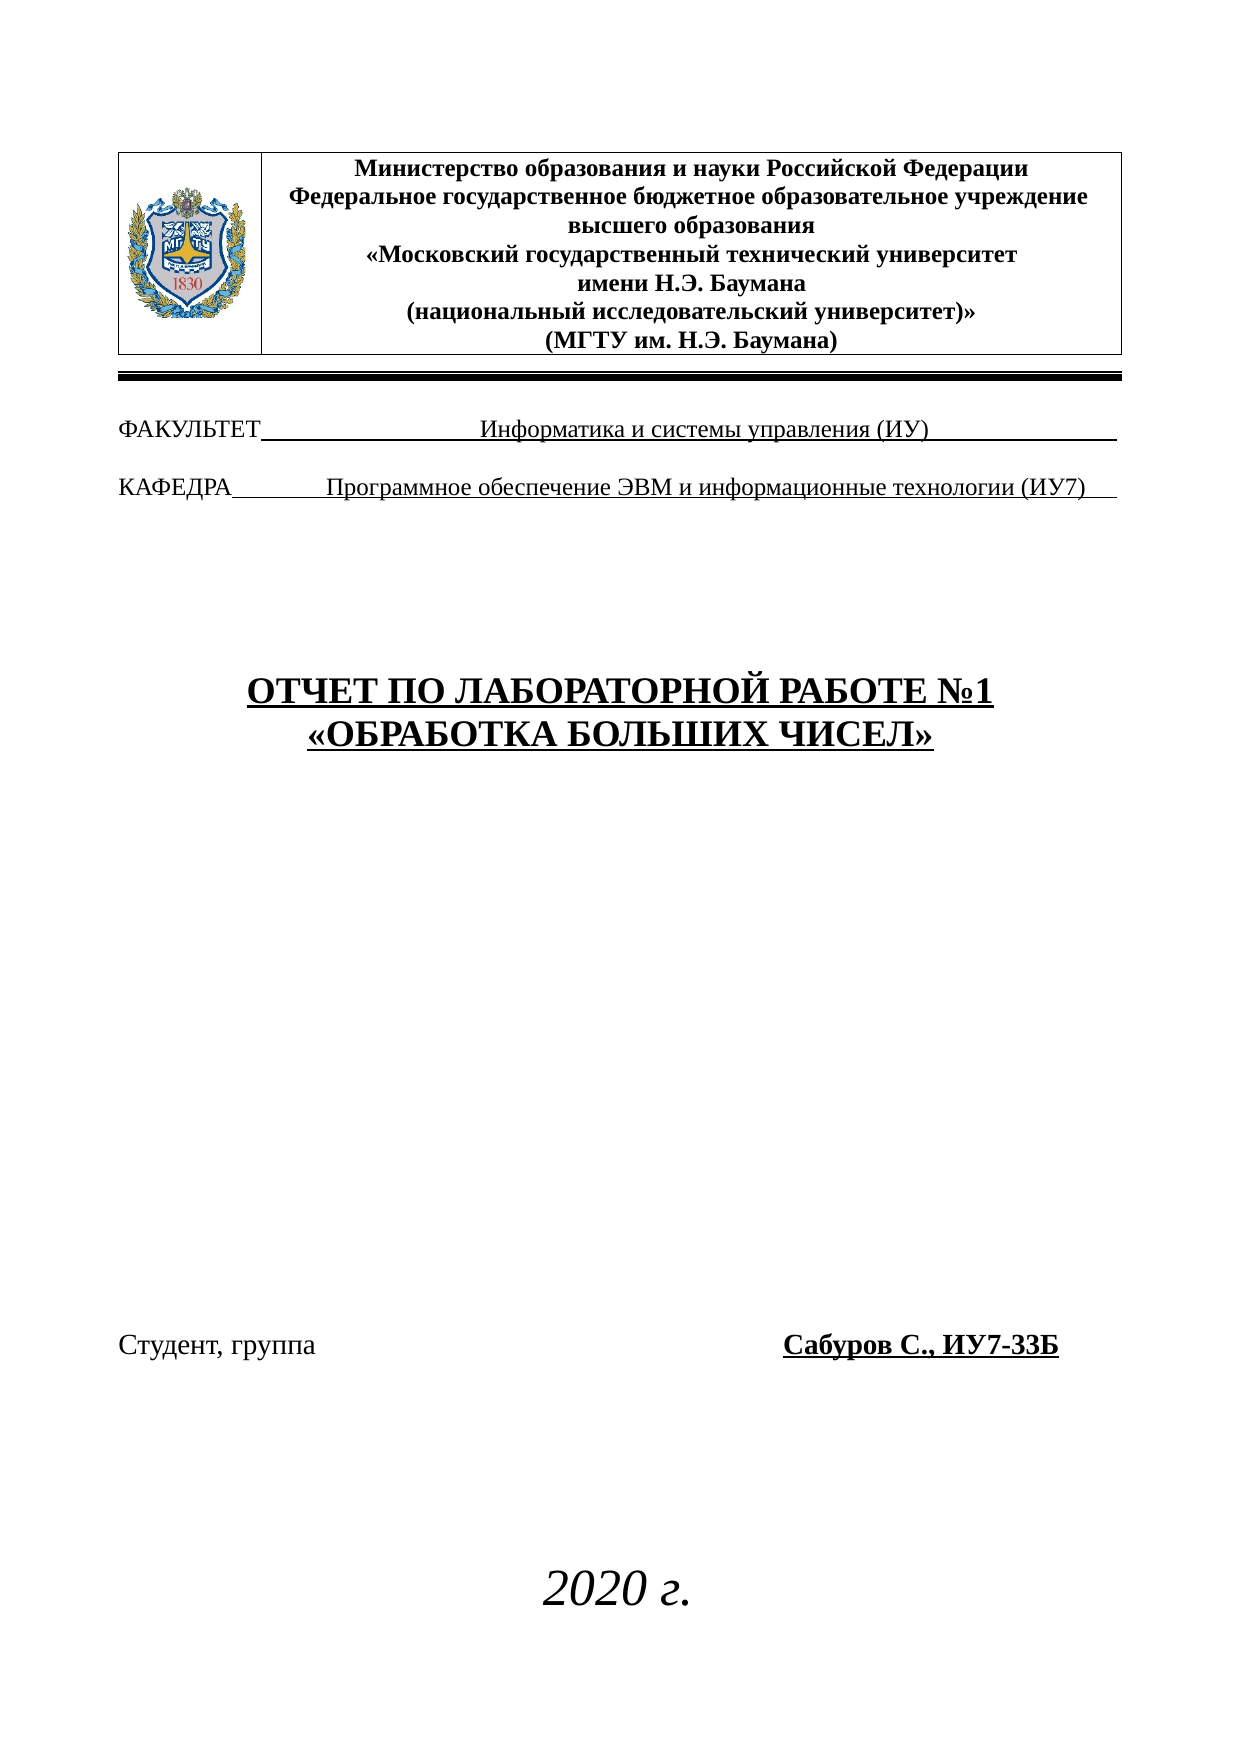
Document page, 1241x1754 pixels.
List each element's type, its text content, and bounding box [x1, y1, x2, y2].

text Студент, группа Сабуров С., ИУ7-33Б [118, 1327, 1122, 1394]
text ФАКУЛЬТЕТ Информатика и системы управления (ИУ) [118, 414, 1122, 443]
text ОТЧЕТ ПО ЛАБОРАТОРНОЙ РАБОТЕ №1 «ОБРАБОТКА БОЛЬШИХ ЧИСЕЛ» [118, 668, 1122, 754]
table_header [119, 153, 261, 354]
picture [127, 187, 248, 323]
table_header Министерство образования и науки Российской Федерации Федеральное государственное бюджетное образовательное учреждение высшего образования «Московский государственный технический университет имени Н.Э. Баумана (национальный исследовательский университет)» (МГТУ им. Н.Э. Баумана) [262, 153, 1121, 354]
text КАФЕДРА Программное обеспечение ЭВМ и информационные технологии (ИУ7) [118, 472, 1122, 501]
text 2020 г. [118, 1557, 1122, 1617]
